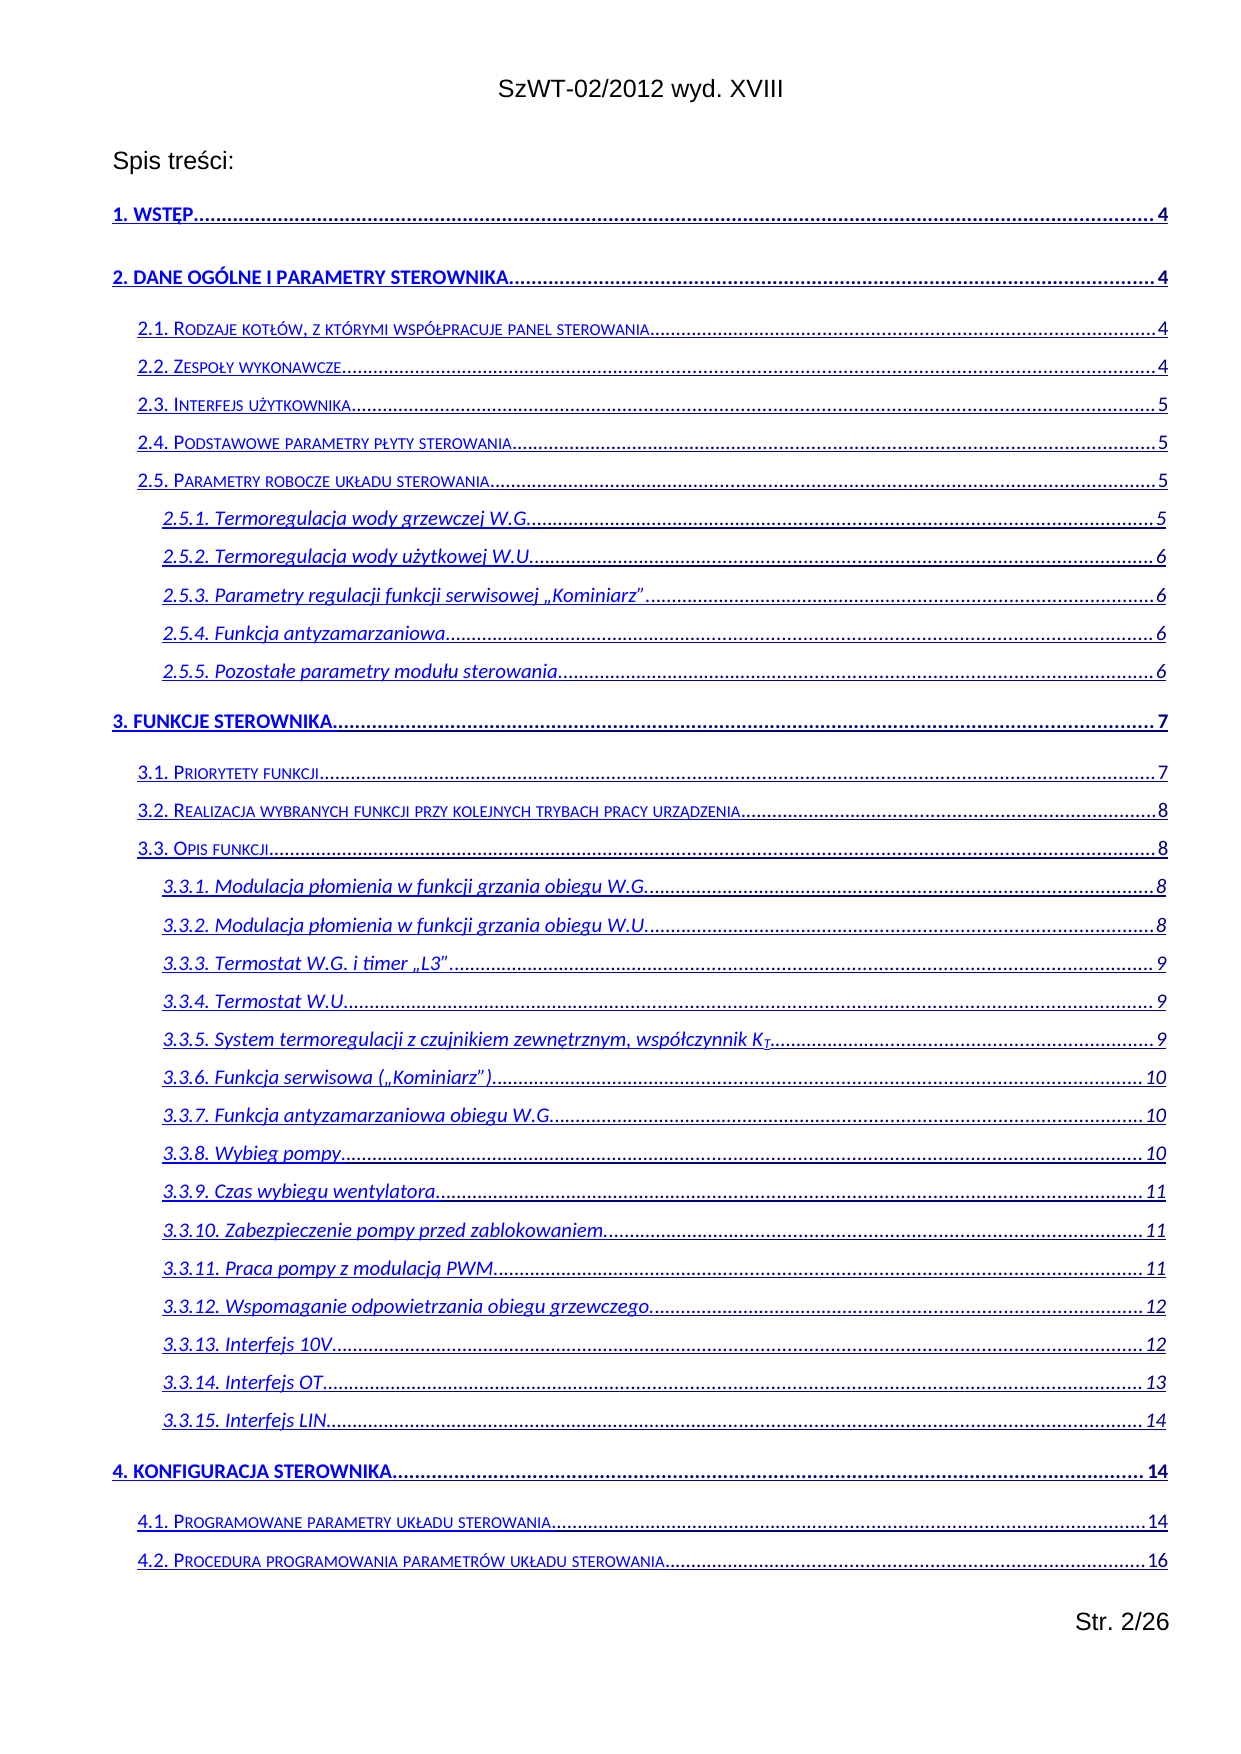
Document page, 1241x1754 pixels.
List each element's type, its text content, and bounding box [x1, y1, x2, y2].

text 3.3.14. Interfejs OT. 13 [162, 1369, 1169, 1395]
text 3.3.11. Praca pompy z modulacją PWM. 11 [162, 1255, 1169, 1280]
text 2.5.4. Funkcja antyzamarzaniowa. 6 [162, 620, 1169, 645]
text 3.3.10. Zabezpieczenie pompy przed zablokowaniem. 11 [162, 1217, 1169, 1242]
text 2.2. Zespoły wykonawcze. 4 [137, 353, 1169, 378]
text 2.4. Podstawowe parametry płyty sterowania. 5 [137, 429, 1169, 455]
text Spis treści: [112, 146, 1169, 174]
text 3.3.7. Funkcja antyzamarzaniowa obiegu W.G. 10 [162, 1102, 1169, 1128]
text 3.3.5. System termoregulacji z czujnikiem zewnętrznym, współczynnik KT. 9 [162, 1026, 1169, 1052]
text 3.3.2. Modulacja płomienia w funkcji grzania obiegu W.U. 8 [162, 912, 1169, 937]
text 4.1. Programowane parametry układu sterowania. 14 [137, 1509, 1169, 1534]
text 3.3.4. Termostat W.U. 9 [162, 988, 1169, 1013]
text 3.2. Realizacja wybranych funkcji przy kolejnych trybach pracy urządzenia. 8 [137, 797, 1169, 823]
text 3. FUNKCJE STEROWNIKA. 7 [112, 709, 1169, 734]
text 3.3.6. Funkcja serwisowa („Kominiarz”). 10 [162, 1064, 1169, 1090]
text 3.3.9. Czas wybiegu wentylatora. 11 [162, 1179, 1169, 1204]
text 2.5.3. Parametry regulacji funkcji serwisowej „Kominiarz”. 6 [162, 582, 1169, 607]
text 3.3.15. Interfejs LIN. 14 [162, 1407, 1169, 1433]
text 3.3.13. Interfejs 10V. 12 [162, 1331, 1169, 1357]
text 2.5.5. Pozostałe parametry modułu sterowania. 6 [162, 658, 1169, 683]
text 3.3.12. Wspomaganie odpowietrzania obiegu grzewczego. 12 [162, 1293, 1169, 1318]
text 2.5. Parametry robocze układu sterowania. 5 [137, 467, 1169, 493]
text 2. DANE OGÓLNE I PARAMETRY STEROWNIKA. 4 [112, 264, 1169, 290]
text 3.3. Opis funkcji. 8 [137, 836, 1169, 861]
text 2.5.2. Termoregulacja wody użytkowej W.U. 6 [162, 544, 1169, 569]
text 1. WSTĘP. 4 [112, 201, 1169, 227]
text 4. KONFIGURACJA STEROWNIKA. 14 [112, 1458, 1169, 1483]
text 2.3. Interfejs użytkownika. 5 [137, 391, 1169, 417]
text 3.3.3. Termostat W.G. i timer „L3”. 9 [162, 950, 1169, 975]
text 3.3.1. Modulacja płomienia w funkcji grzania obiegu W.G. 8 [162, 874, 1169, 899]
text 2.5.1. Termoregulacja wody grzewczej W.G. 5 [162, 506, 1169, 531]
text 3.3.8. Wybieg pompy. 10 [162, 1141, 1169, 1166]
text 3.1. Priorytety funkcji. 7 [137, 759, 1169, 785]
text 2.1. Rodzaje kotłów, z którymi współpracuje panel sterowania. 4 [137, 315, 1169, 340]
text 4.2. Procedura programowania parametrów układu sterowania. 16 [137, 1547, 1169, 1572]
